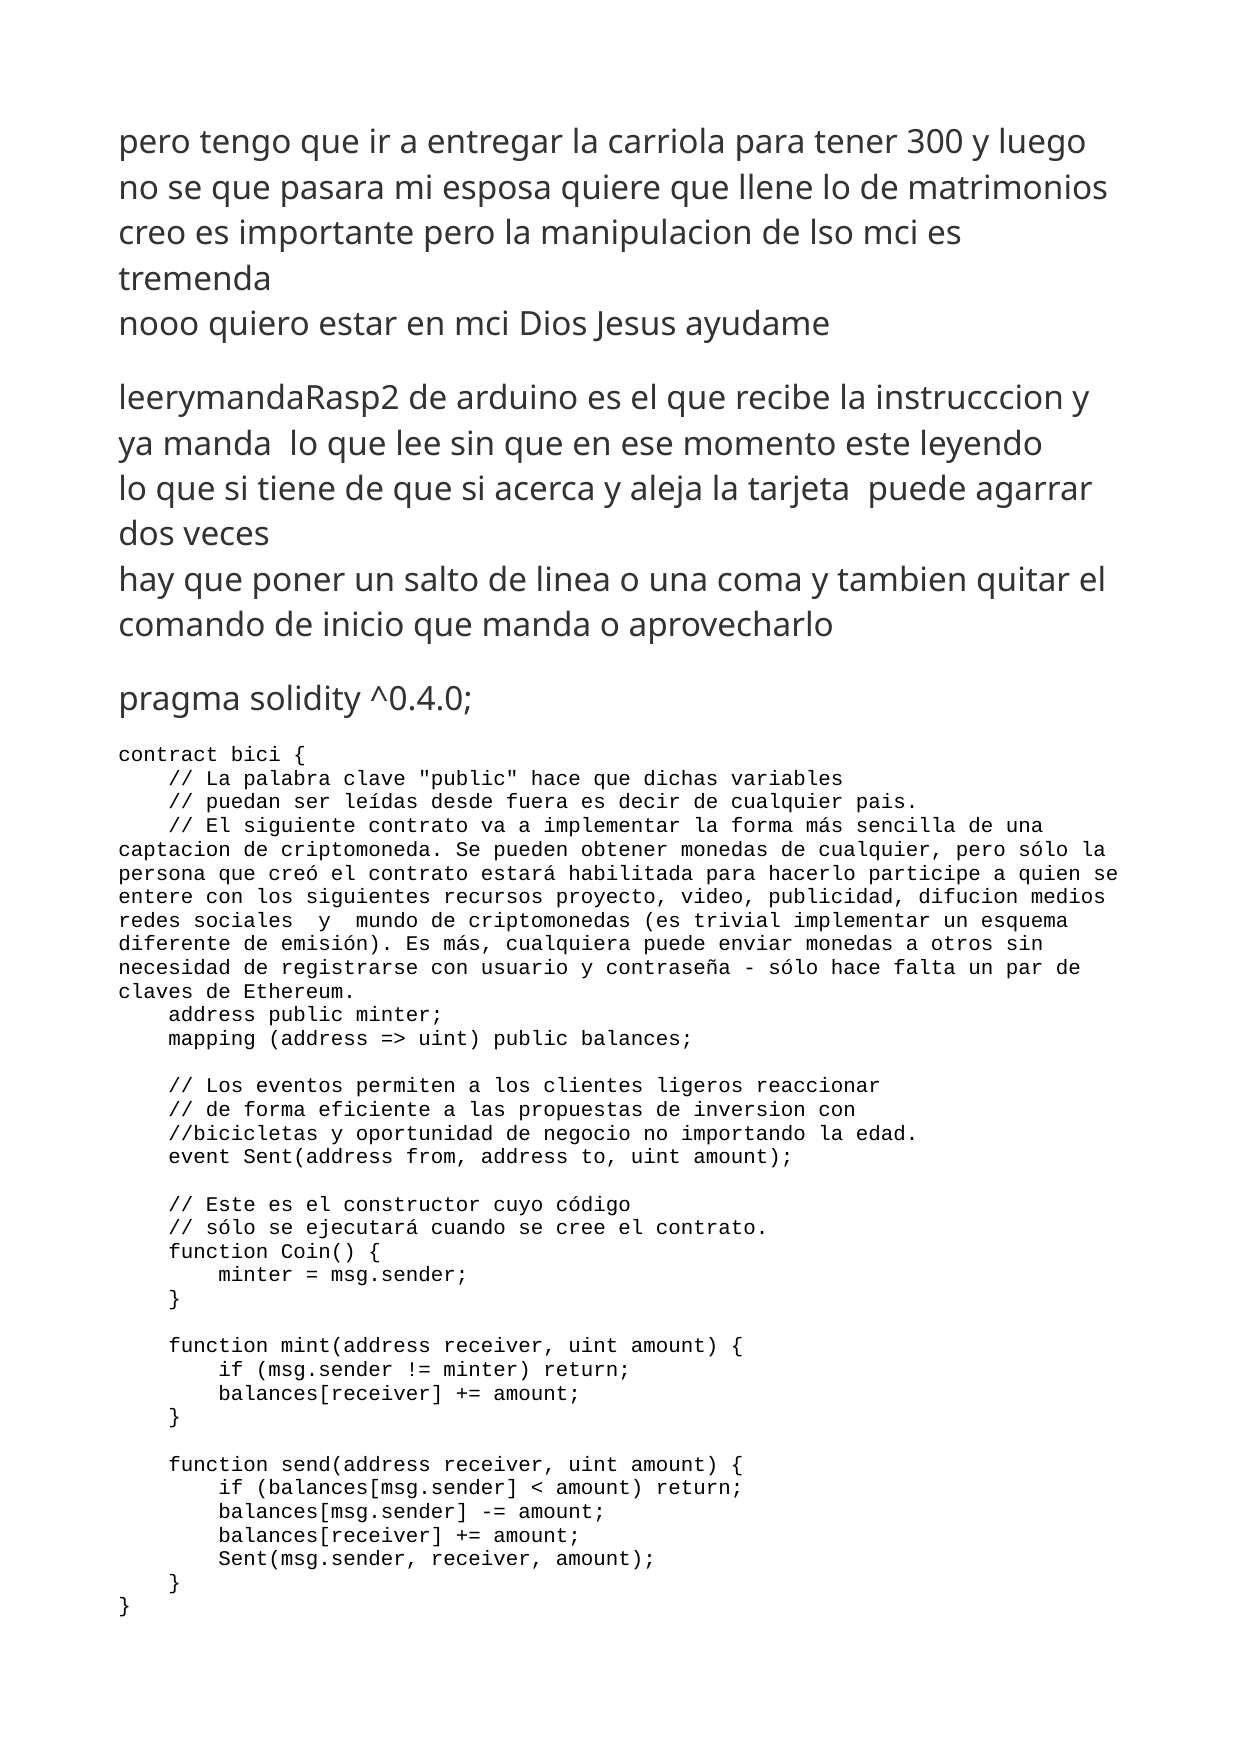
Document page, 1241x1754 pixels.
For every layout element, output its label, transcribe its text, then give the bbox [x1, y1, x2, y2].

text // de forma eficiente a las propuestas de inversion con [118, 1099, 1122, 1123]
text pragma solidity ^0.4.0; [118, 675, 1122, 721]
text event Sent(address from, address to, uint amount); [118, 1146, 1122, 1170]
text // El siguiente contrato va a implementar la forma más sencilla de una captacion de criptomoneda. Se pueden obtener monedas de cualquier, pero sólo la persona que creó el contrato estará habilitada para hacerlo participe a quien se entere con los siguientes recursos proyecto, video, publicidad, difucion medios redes sociales y mundo de criptomonedas (es trivial implementar un esquema diferente de emisión). Es más, cualquiera puede enviar monedas a otros sin necesidad de registrarse con usuario y contraseña - sólo hace falta un par de claves de Ethereum. [118, 815, 1122, 1004]
text } [118, 1596, 1122, 1619]
text contract bici { [118, 744, 1122, 768]
text // puedan ser leídas desde fuera es decir de cualquier pais. [118, 792, 1122, 815]
text // La palabra clave "public" hace que dichas variables [118, 768, 1122, 792]
text } [118, 1406, 1122, 1430]
text hay que poner un salto de linea o una coma y tambien quitar el comando de inicio que manda o aprovecharlo [118, 556, 1122, 646]
text // sólo se ejecutará cuando se cree el contrato. [118, 1217, 1122, 1241]
text //bicicletas y oportunidad de negocio no importando la edad. [118, 1123, 1122, 1146]
text mapping (address => uint) public balances; [118, 1028, 1122, 1052]
text nooo quiero estar en mci Dios Jesus ayudame [118, 300, 1122, 345]
text lo que si tiene de que si acerca y aleja la tarjeta puede agarrar dos veces [118, 465, 1122, 556]
text balances[receiver] += amount; [118, 1383, 1122, 1406]
text function mint(address receiver, uint amount) { [118, 1335, 1122, 1359]
text } [118, 1572, 1122, 1596]
text // Los eventos permiten a los clientes ligeros reaccionar [118, 1075, 1122, 1099]
text Sent(msg.sender, receiver, amount); [118, 1548, 1122, 1572]
text function send(address receiver, uint amount) { [118, 1454, 1122, 1477]
text balances[receiver] += amount; [118, 1524, 1122, 1548]
text } [118, 1288, 1122, 1312]
text // Este es el constructor cuyo código [118, 1193, 1122, 1217]
text balances[msg.sender] -= amount; [118, 1501, 1122, 1524]
text minter = msg.sender; [118, 1264, 1122, 1288]
text address public minter; [118, 1004, 1122, 1028]
text function Coin() { [118, 1241, 1122, 1264]
text pero tengo que ir a entregar la carriola para tener 300 y luego no se que pasara mi esposa quiere que llene lo de matrimonios creo es importante pero la manipulacion de lso mci es tremenda [118, 118, 1122, 300]
text if (msg.sender != minter) return; [118, 1359, 1122, 1383]
text leerymandaRasp2 de arduino es el que recibe la instrucccion y ya manda lo que lee sin que en ese momento este leyendo [118, 374, 1122, 465]
text if (balances[msg.sender] < amount) return; [118, 1477, 1122, 1501]
